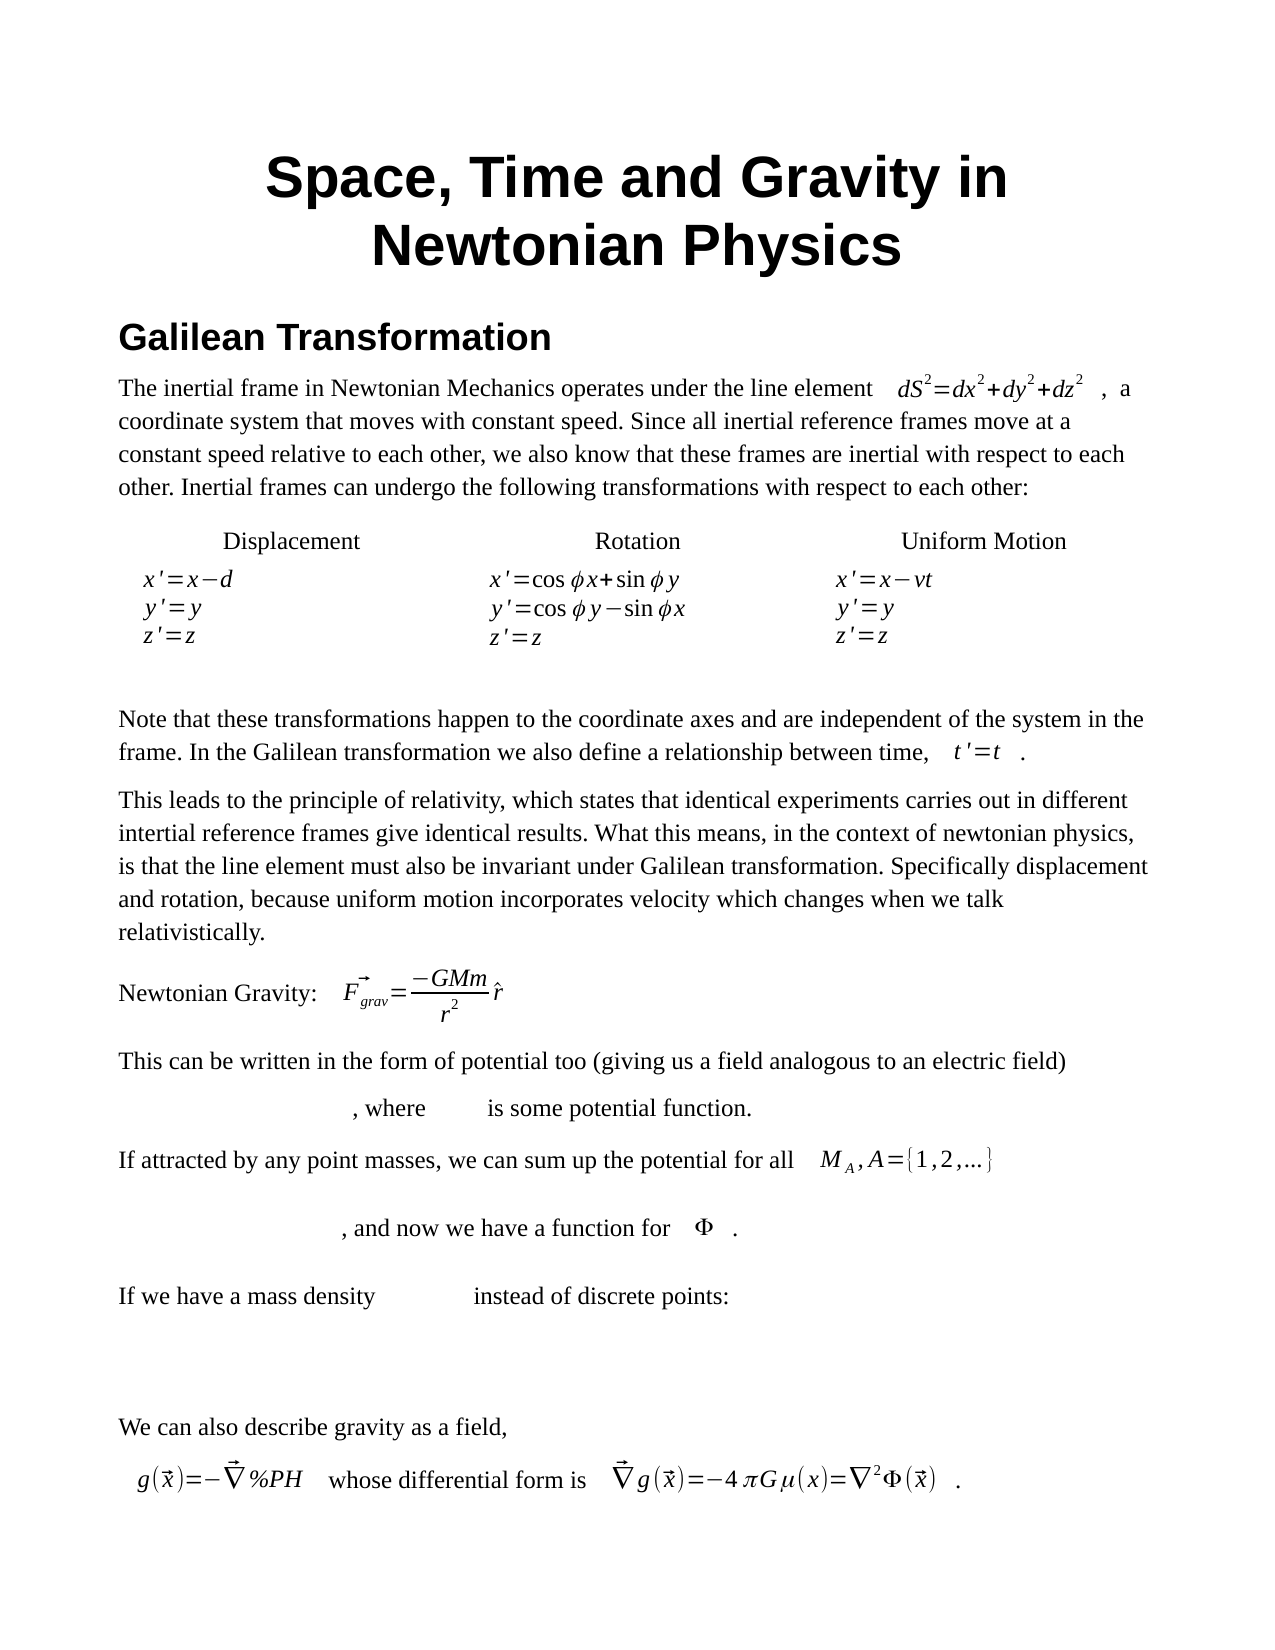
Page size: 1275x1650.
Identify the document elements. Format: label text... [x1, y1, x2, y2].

text , and now we have a function for . [118, 1196, 1157, 1262]
table_header Uniform Motion [811, 520, 1157, 560]
table_cell [464, 560, 811, 656]
text If we have a mass density instead of discrete points: [118, 1281, 1157, 1312]
subtitle Galilean Transformation [118, 315, 1157, 358]
table_cell [118, 560, 464, 656]
text whose differential form is . [118, 1459, 1157, 1495]
text Note that these transformations happen to the coordinate axes and are independent of the system in the frame. In the Galilean transformation we also define a relationship between time, . [118, 704, 1157, 766]
text We can also describe gravity as a field, [118, 1412, 1157, 1441]
table_header Displacement [118, 520, 464, 560]
text If attracted by any point masses, we can sum up the potential for all [118, 1145, 1157, 1177]
table_cell [811, 560, 1157, 656]
text , where is some potential function. [118, 1093, 1157, 1126]
text The inertial frame in Newtonian Mechanics operates under the line element , a coordinate system that moves with constant speed. Since all inertial reference frames move at a constant speed relative to each other, we also know that these frames are inertial with respect to each other. Inertial frames can undergo the following transformations with respect to each other: [118, 371, 1157, 501]
text Newtonian Gravity: [118, 964, 1157, 1027]
table_header Rotation [464, 520, 811, 560]
text This leads to the principle of relativity, which states that identical experiments carries out in different intertial reference frames give identical results. What this means, in the context of newtonian physics, is that the line element must also be invariant under Galilean transformation. Specifically displacement and rotation, because uniform motion incorporates velocity which changes when we talk relativistically. [118, 785, 1157, 946]
title Space, Time and Gravity in Newtonian Physics [118, 143, 1157, 277]
text This can be written in the form of potential too (giving us a field analogous to an electric field) [118, 1046, 1157, 1074]
